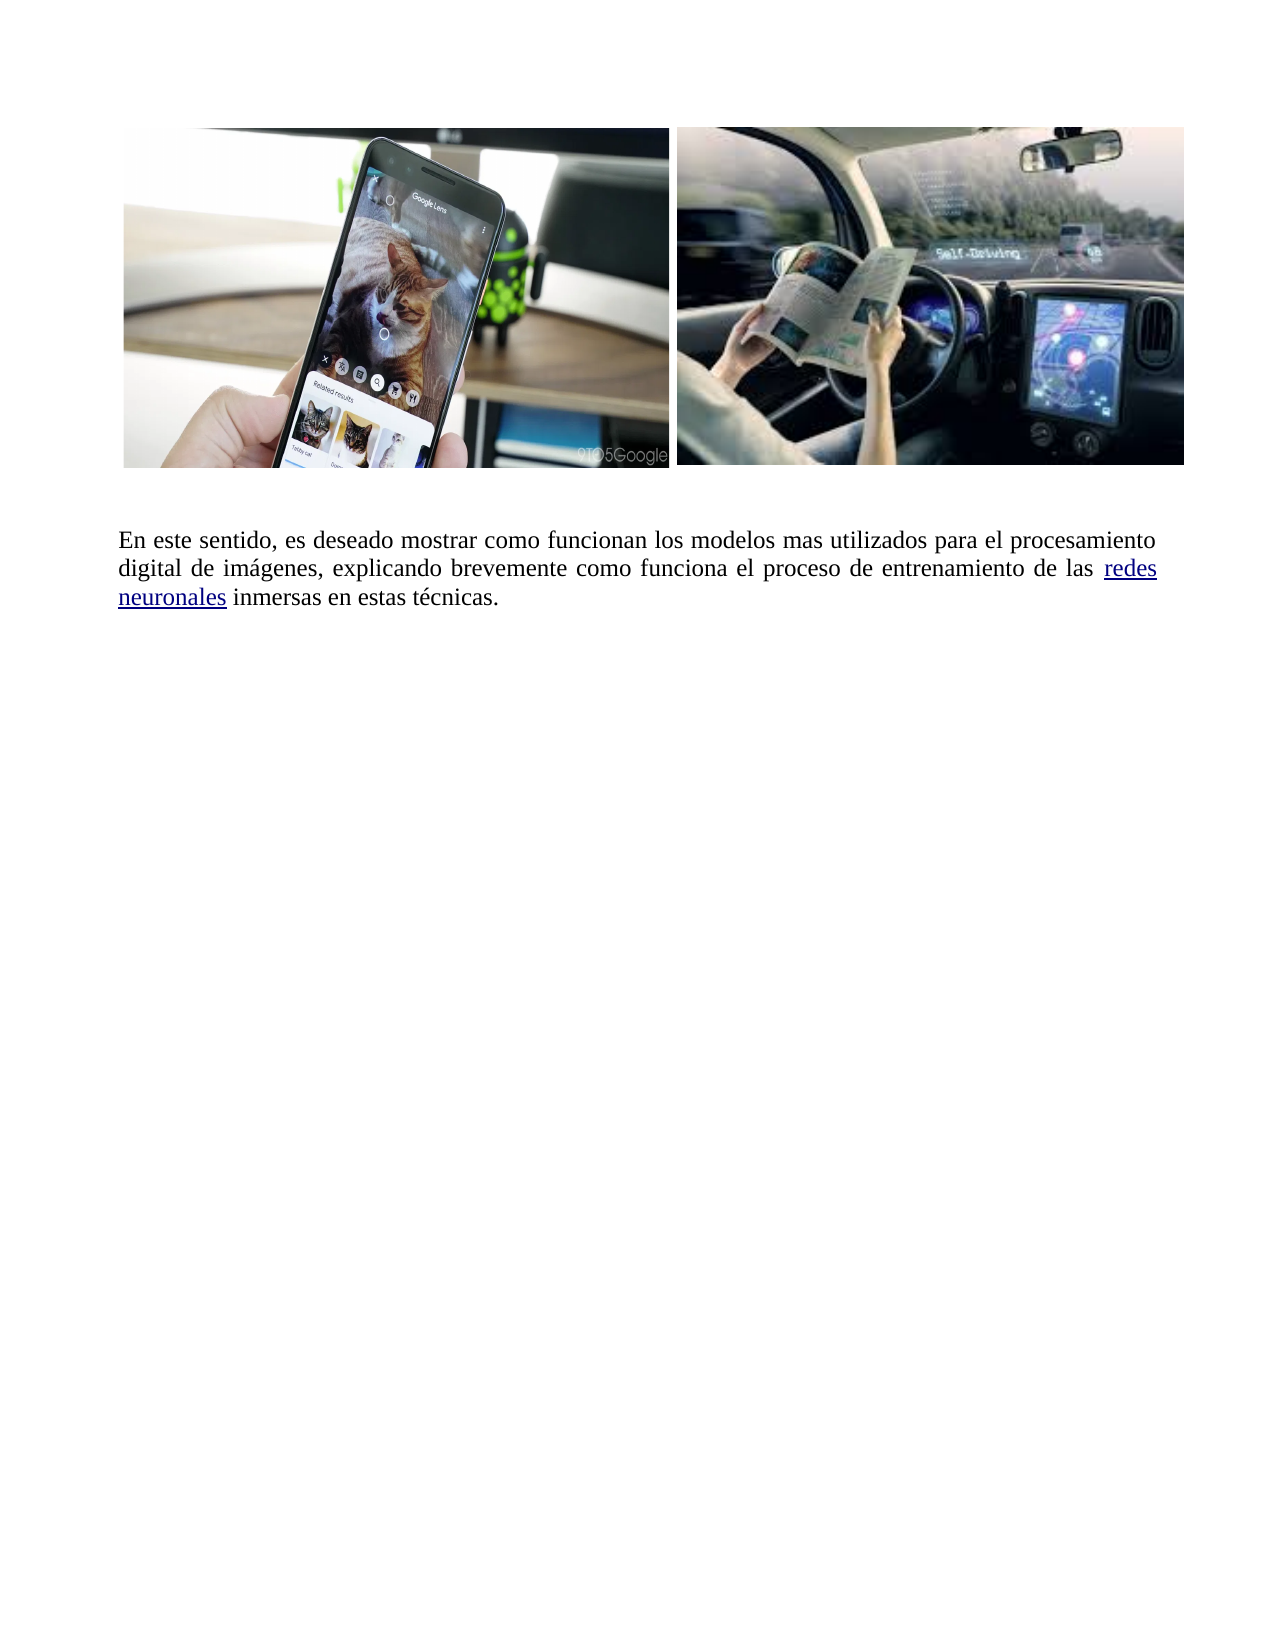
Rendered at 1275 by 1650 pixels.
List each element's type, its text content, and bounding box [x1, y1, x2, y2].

picture [677, 127, 1184, 465]
text En este sentido, es deseado mostrar como funcionan los modelos mas utilizados para el procesamiento digital de imágenes, explicando brevemente como funciona el proceso de entrenamiento de las redes neuronales inmersas en estas técnicas. [118, 525, 1157, 611]
picture [123, 128, 670, 468]
